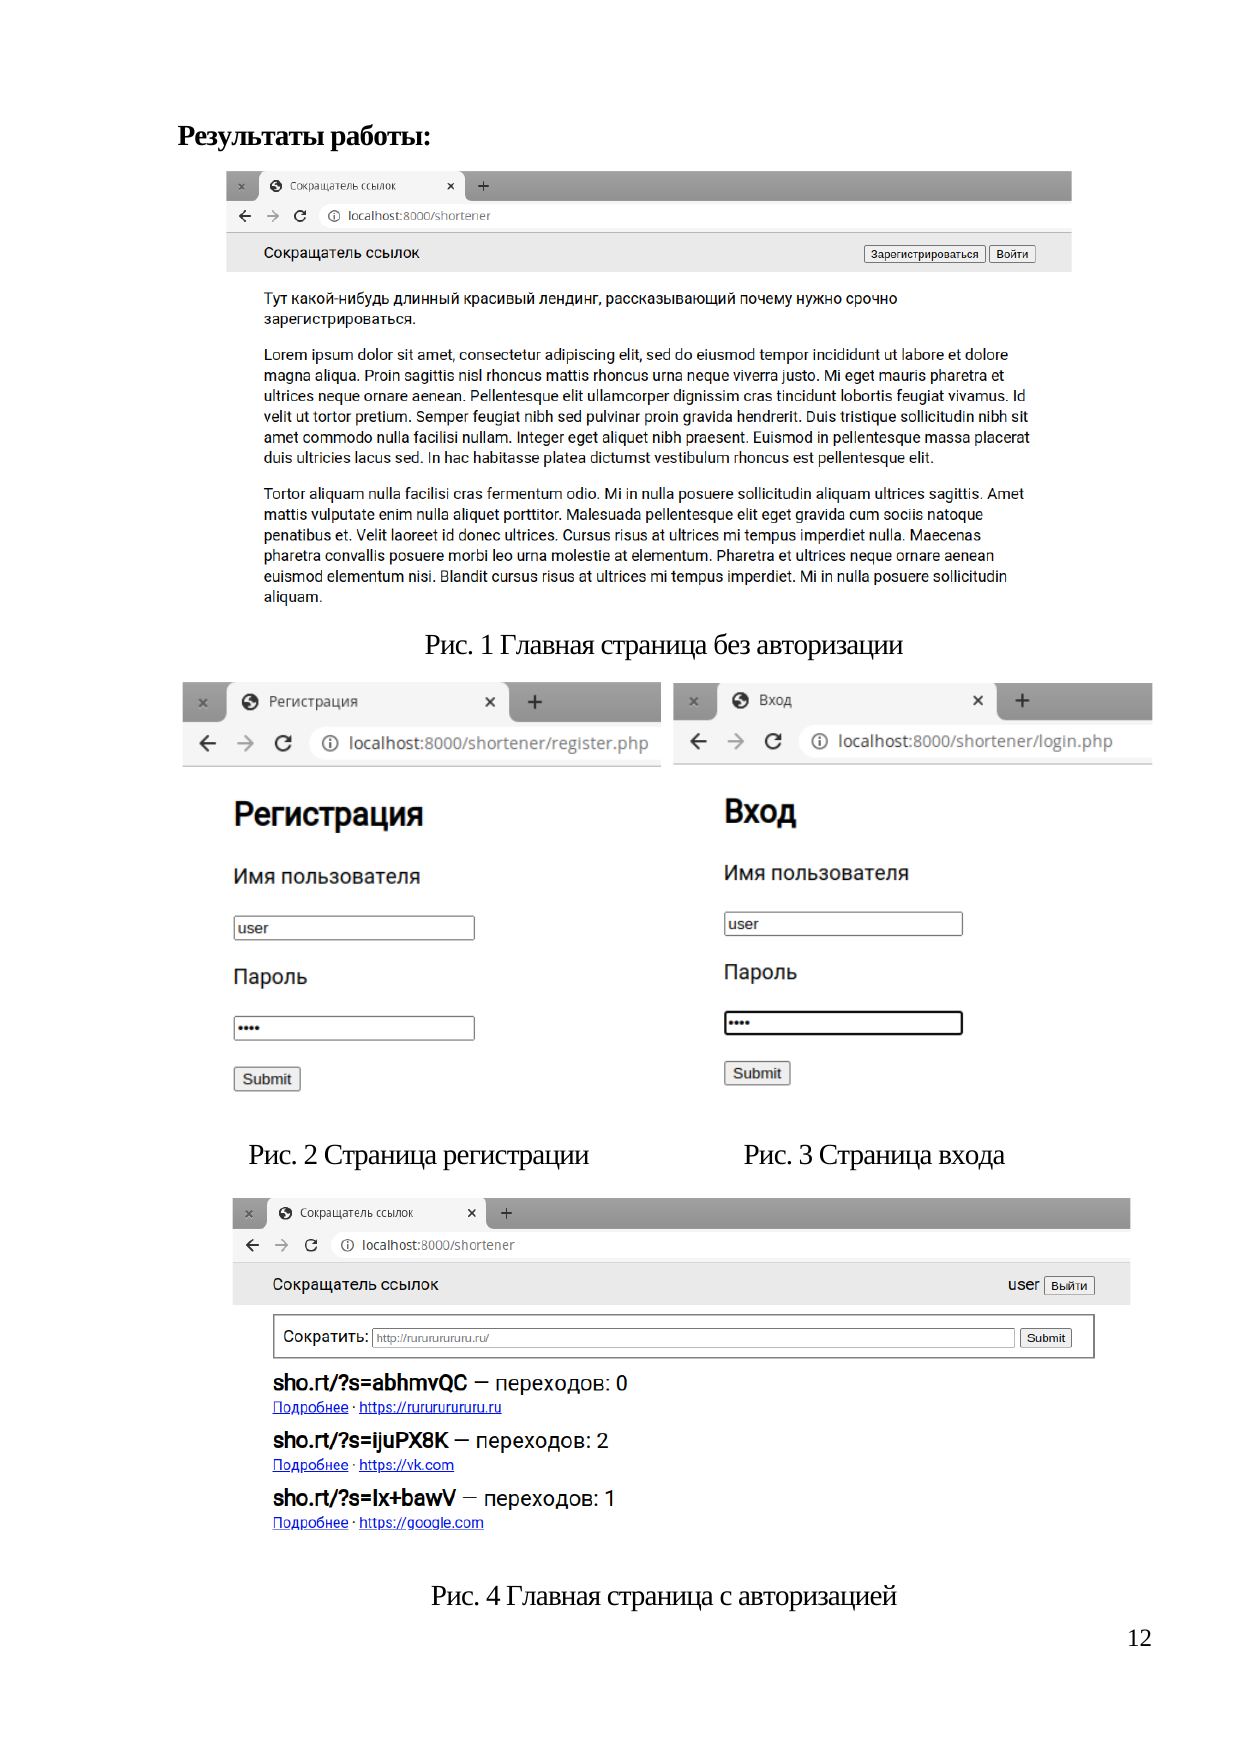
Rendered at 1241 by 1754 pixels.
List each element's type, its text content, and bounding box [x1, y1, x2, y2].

picture [226, 171, 1072, 611]
text Рис. 2 Страница регистрации Рис. 3 Страница входа [177, 677, 1152, 1170]
picture [182, 682, 661, 1121]
picture [673, 683, 1153, 1110]
text Результаты работы: [177, 118, 1152, 152]
picture [232, 1198, 1131, 1562]
text Рис. 4 Главная страница с авторизацией [177, 1187, 1152, 1612]
text Рис. 1 Главная страница без авторизации [177, 168, 1152, 660]
